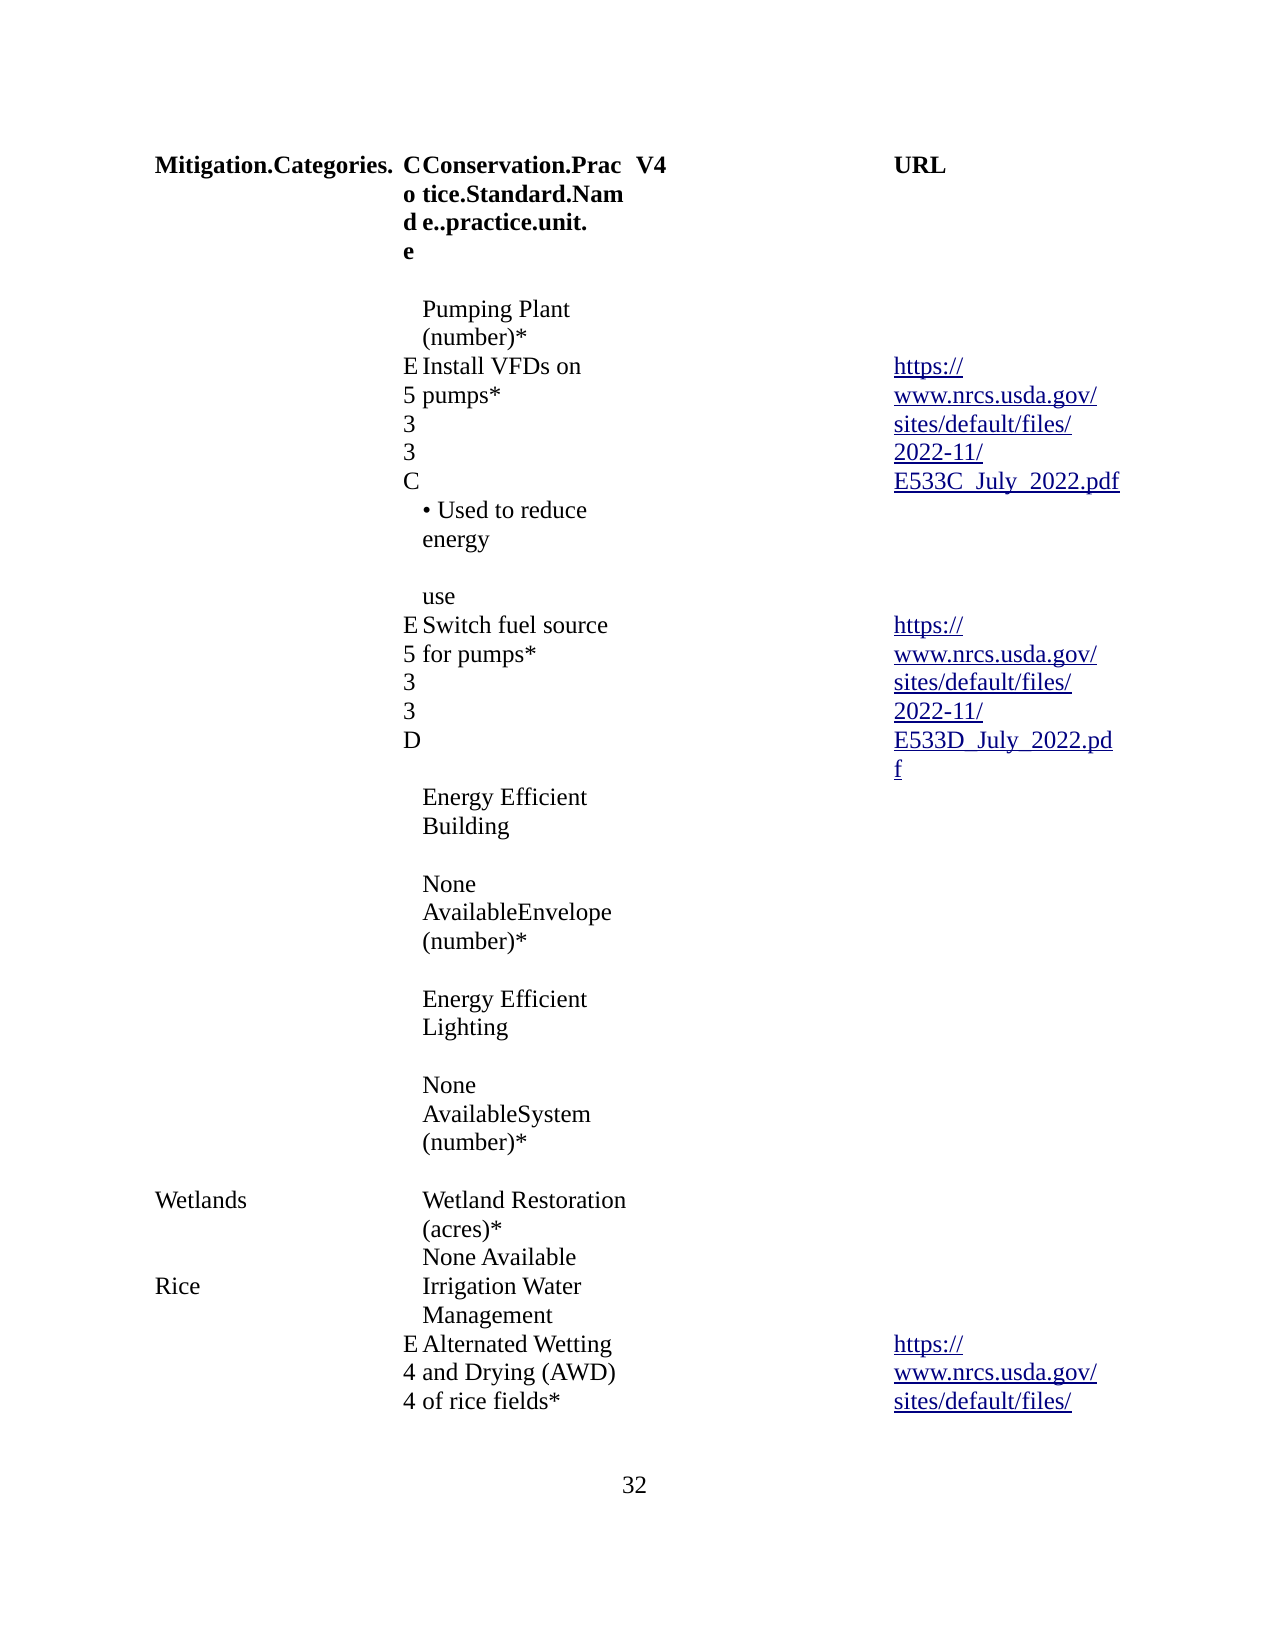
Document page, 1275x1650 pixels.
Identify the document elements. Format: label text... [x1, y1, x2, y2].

table_cell [150, 1070, 398, 1156]
table_cell Energy Efficient Building [418, 783, 631, 840]
table_cell [631, 783, 889, 840]
table_cell [399, 1271, 418, 1329]
table_header V4 [631, 150, 889, 265]
table_cell [889, 840, 1125, 869]
table_cell E533D [399, 610, 418, 782]
table_cell [631, 294, 889, 351]
table_cell [150, 840, 398, 869]
table_cell use [418, 581, 631, 610]
table_cell [631, 1041, 889, 1070]
table_header URL [889, 150, 1125, 265]
table_cell [418, 1156, 631, 1185]
table_cell [399, 1243, 418, 1271]
table_cell [150, 1041, 398, 1070]
table_cell [631, 1185, 889, 1242]
table_cell None Available [418, 1243, 631, 1271]
table_cell [150, 955, 398, 984]
table_cell Wetlands [150, 1185, 398, 1242]
table_cell [631, 265, 889, 294]
table_cell None AvailableSystem (number)* [418, 1070, 631, 1156]
table_cell [889, 1243, 1125, 1271]
table_cell [631, 1156, 889, 1185]
table_cell [631, 1070, 889, 1156]
table_cell [399, 265, 418, 294]
table_cell • Used to reduce energy [418, 495, 631, 552]
table_cell [889, 1271, 1125, 1329]
table_cell E44 [399, 1329, 418, 1415]
table_cell [150, 1156, 398, 1185]
table_cell [399, 955, 418, 984]
table_cell [889, 553, 1125, 581]
table_cell Pumping Plant (number)* [418, 294, 631, 351]
table_cell [631, 495, 889, 552]
table_cell [889, 984, 1125, 1041]
table_cell [889, 265, 1125, 294]
table_cell Install VFDs on pumps* [418, 351, 631, 495]
table_header Mitigation.Categories. [150, 150, 398, 265]
table_cell [150, 869, 398, 955]
table_cell [150, 581, 398, 610]
table_cell [889, 1185, 1125, 1242]
table_cell [631, 955, 889, 984]
table_cell [150, 783, 398, 840]
table_cell [150, 351, 398, 495]
table_cell Rice [150, 1271, 398, 1329]
table_cell [889, 783, 1125, 840]
table_cell [889, 955, 1125, 984]
table_cell [399, 553, 418, 581]
table_cell [399, 840, 418, 869]
table_cell [418, 1041, 631, 1070]
table_cell [418, 840, 631, 869]
table_cell [889, 1041, 1125, 1070]
table_cell [631, 1243, 889, 1271]
table_cell [631, 553, 889, 581]
table_cell [150, 1243, 398, 1271]
table_cell [889, 581, 1125, 610]
table_cell [631, 581, 889, 610]
table_cell https://www.nrcs.usda.gov/sites/default/files/2022-11/E533D_July_2022.pdf [889, 610, 1125, 782]
table_cell Wetland Restoration (acres)* [418, 1185, 631, 1242]
table_cell E533C [399, 351, 418, 495]
table_cell [399, 1185, 418, 1242]
table_cell [631, 984, 889, 1041]
table_cell [399, 495, 418, 552]
table_cell [889, 1070, 1125, 1156]
table_cell https://www.nrcs.usda.gov/sites/default/files/ [889, 1329, 1125, 1415]
table_cell Irrigation Water Management [418, 1271, 631, 1329]
table_cell [150, 984, 398, 1041]
table_cell [631, 610, 889, 782]
table_cell [631, 1329, 889, 1415]
table_cell [418, 955, 631, 984]
table_cell [399, 581, 418, 610]
table_cell [150, 495, 398, 552]
table_cell [418, 265, 631, 294]
table_cell [631, 840, 889, 869]
table_cell [889, 294, 1125, 351]
table_cell [399, 1156, 418, 1185]
table_cell [889, 1156, 1125, 1185]
table_cell [631, 351, 889, 495]
table_cell [150, 1329, 398, 1415]
table_cell [889, 869, 1125, 955]
table_cell [399, 869, 418, 955]
table_header Conservation.Practice.Standard.Name..practice.unit. [418, 150, 631, 265]
table_cell None AvailableEnvelope (number)* [418, 869, 631, 955]
table_header Code [399, 150, 418, 265]
table_cell [399, 294, 418, 351]
table_cell Switch fuel source for pumps* [418, 610, 631, 782]
table_cell [150, 265, 398, 294]
table_cell [631, 869, 889, 955]
table_cell [418, 553, 631, 581]
table_cell [399, 783, 418, 840]
table_cell Energy Efficient Lighting [418, 984, 631, 1041]
table_cell [631, 1271, 889, 1329]
table_cell [889, 495, 1125, 552]
table_cell https://www.nrcs.usda.gov/sites/default/files/2022-11/E533C_July_2022.pdf [889, 351, 1125, 495]
table_cell [150, 553, 398, 581]
table_cell [399, 1070, 418, 1156]
table_cell [150, 610, 398, 782]
table_cell Alternated Wetting and Drying (AWD) of rice fields* [418, 1329, 631, 1415]
table_cell [399, 984, 418, 1041]
table_cell [150, 294, 398, 351]
table_cell [399, 1041, 418, 1070]
